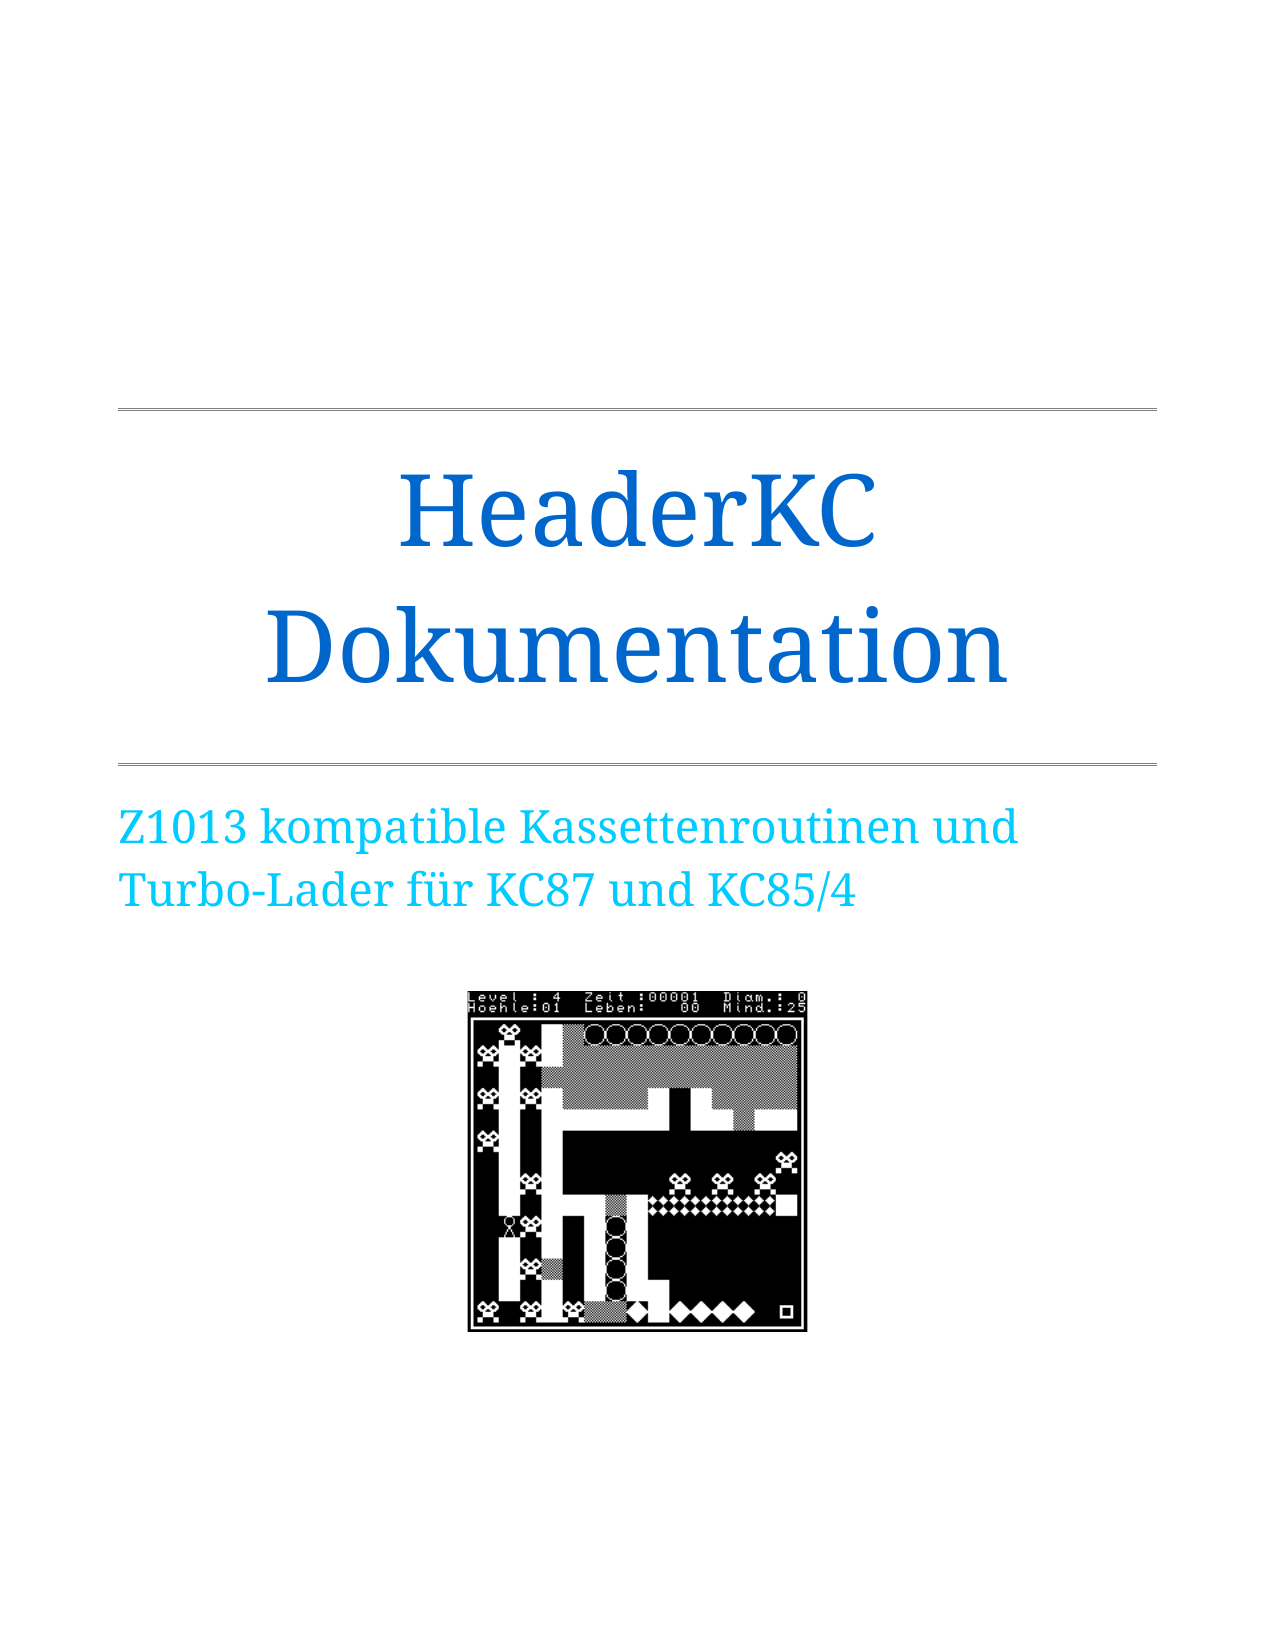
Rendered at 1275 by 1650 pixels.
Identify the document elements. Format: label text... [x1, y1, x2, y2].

text Z1013 kompatible Kassettenroutinen und Turbo-Lader für KC87 und KC85/4 [118, 795, 1157, 919]
text HeaderKC Dokumentation [118, 439, 1157, 712]
picture [467, 991, 808, 1332]
